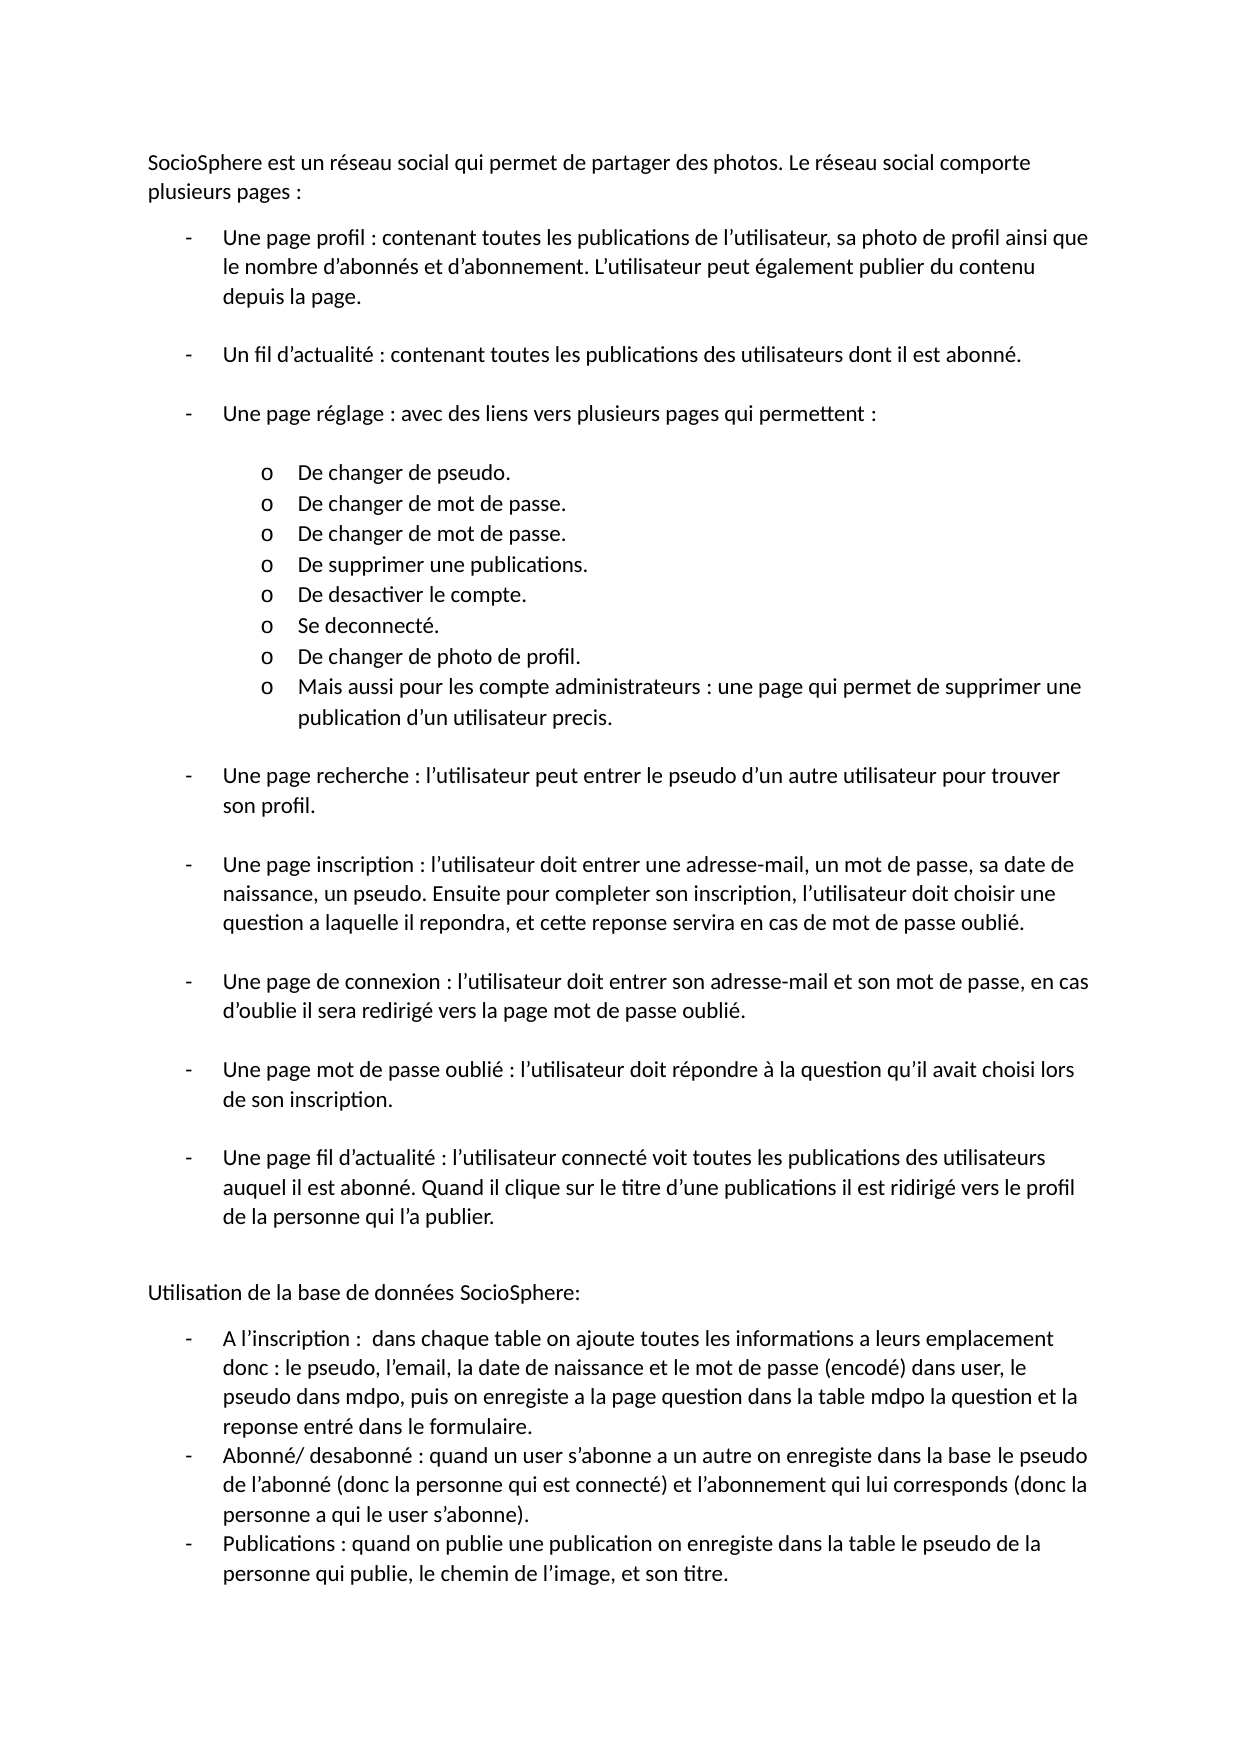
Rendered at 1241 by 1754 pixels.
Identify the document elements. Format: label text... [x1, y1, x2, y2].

list Mais aussi pour les compte administrateurs : une page qui permet de supprimer une publication d’un utilisateur precis. [260, 672, 1093, 731]
list De changer de mot de passe. [260, 519, 1093, 548]
list Une page inscription : l’utilisateur doit entrer une adresse-mail, un mot de passe, sa date de naissance, un pseudo. Ensuite pour completer son inscription, l’utilisateur doit choisir une question a laquelle il repondra, et cette reponse servira en cas de mot de passe oublié. [185, 850, 1093, 937]
list Une page profil : contenant toutes les publications de l’utilisateur, sa photo de profil ainsi que le nombre d’abonnés et d’abonnement. L’utilisateur peut également publier du contenu depuis la page. [185, 223, 1093, 310]
list De supprimer une publications. [260, 550, 1093, 579]
list Une page mot de passe oublié : l’utilisateur doit répondre à la question qu’il avait choisi lors de son inscription. [185, 1055, 1093, 1113]
list Une page fil d’actualité : l’utilisateur connecté voit toutes les publications des utilisateurs auquel il est abonné. Quand il clique sur le titre d’une publications il est ridirigé vers le profil de la personne qui l’a publier. [185, 1143, 1093, 1230]
list Une page réglage : avec des liens vers plusieurs pages qui permettent : [185, 399, 1093, 427]
list De desactiver le compte. [260, 581, 1093, 610]
list Se deconnecté. [260, 611, 1093, 640]
text Utilisation de la base de données SocioSphere: [148, 1278, 1093, 1306]
list Une page de connexion : l’utilisateur doit entrer son adresse-mail et son mot de passe, en cas d’oublie il sera redirigé vers la page mot de passe oublié. [185, 967, 1093, 1025]
text SocioSphere est un réseau social qui permet de partager des photos. Le réseau social comporte plusieurs pages : [148, 148, 1093, 205]
list De changer de mot de passe. [260, 489, 1093, 518]
list Abonné/ desabonné : quand un user s’abonne a un autre on enregiste dans la base le pseudo de l’abonné (donc la personne qui est connecté) et l’abonnement qui lui corresponds (donc la personne a qui le user s’abonne). [185, 1441, 1093, 1528]
list Un fil d’actualité : contenant toutes les publications des utilisateurs dont il est abonné. [185, 341, 1093, 368]
list De changer de pseudo. [260, 458, 1093, 487]
list Publications : quand on publie une publication on enregiste dans la table le pseudo de la personne qui publie, le chemin de l’image, et son titre. [185, 1529, 1093, 1587]
list A l’inscription : dans chaque table on ajoute toutes les informations a leurs emplacement donc : le pseudo, l’email, la date de naissance et le mot de passe (encodé) dans user, le pseudo dans mdpo, puis on enregiste a la page question dans la table mdpo la question et la reponse entré dans le formulaire. [185, 1324, 1093, 1440]
list Une page recherche : l’utilisateur peut entrer le pseudo d’un autre utilisateur pour trouver son profil. [185, 762, 1093, 819]
list De changer de photo de profil. [260, 642, 1093, 671]
